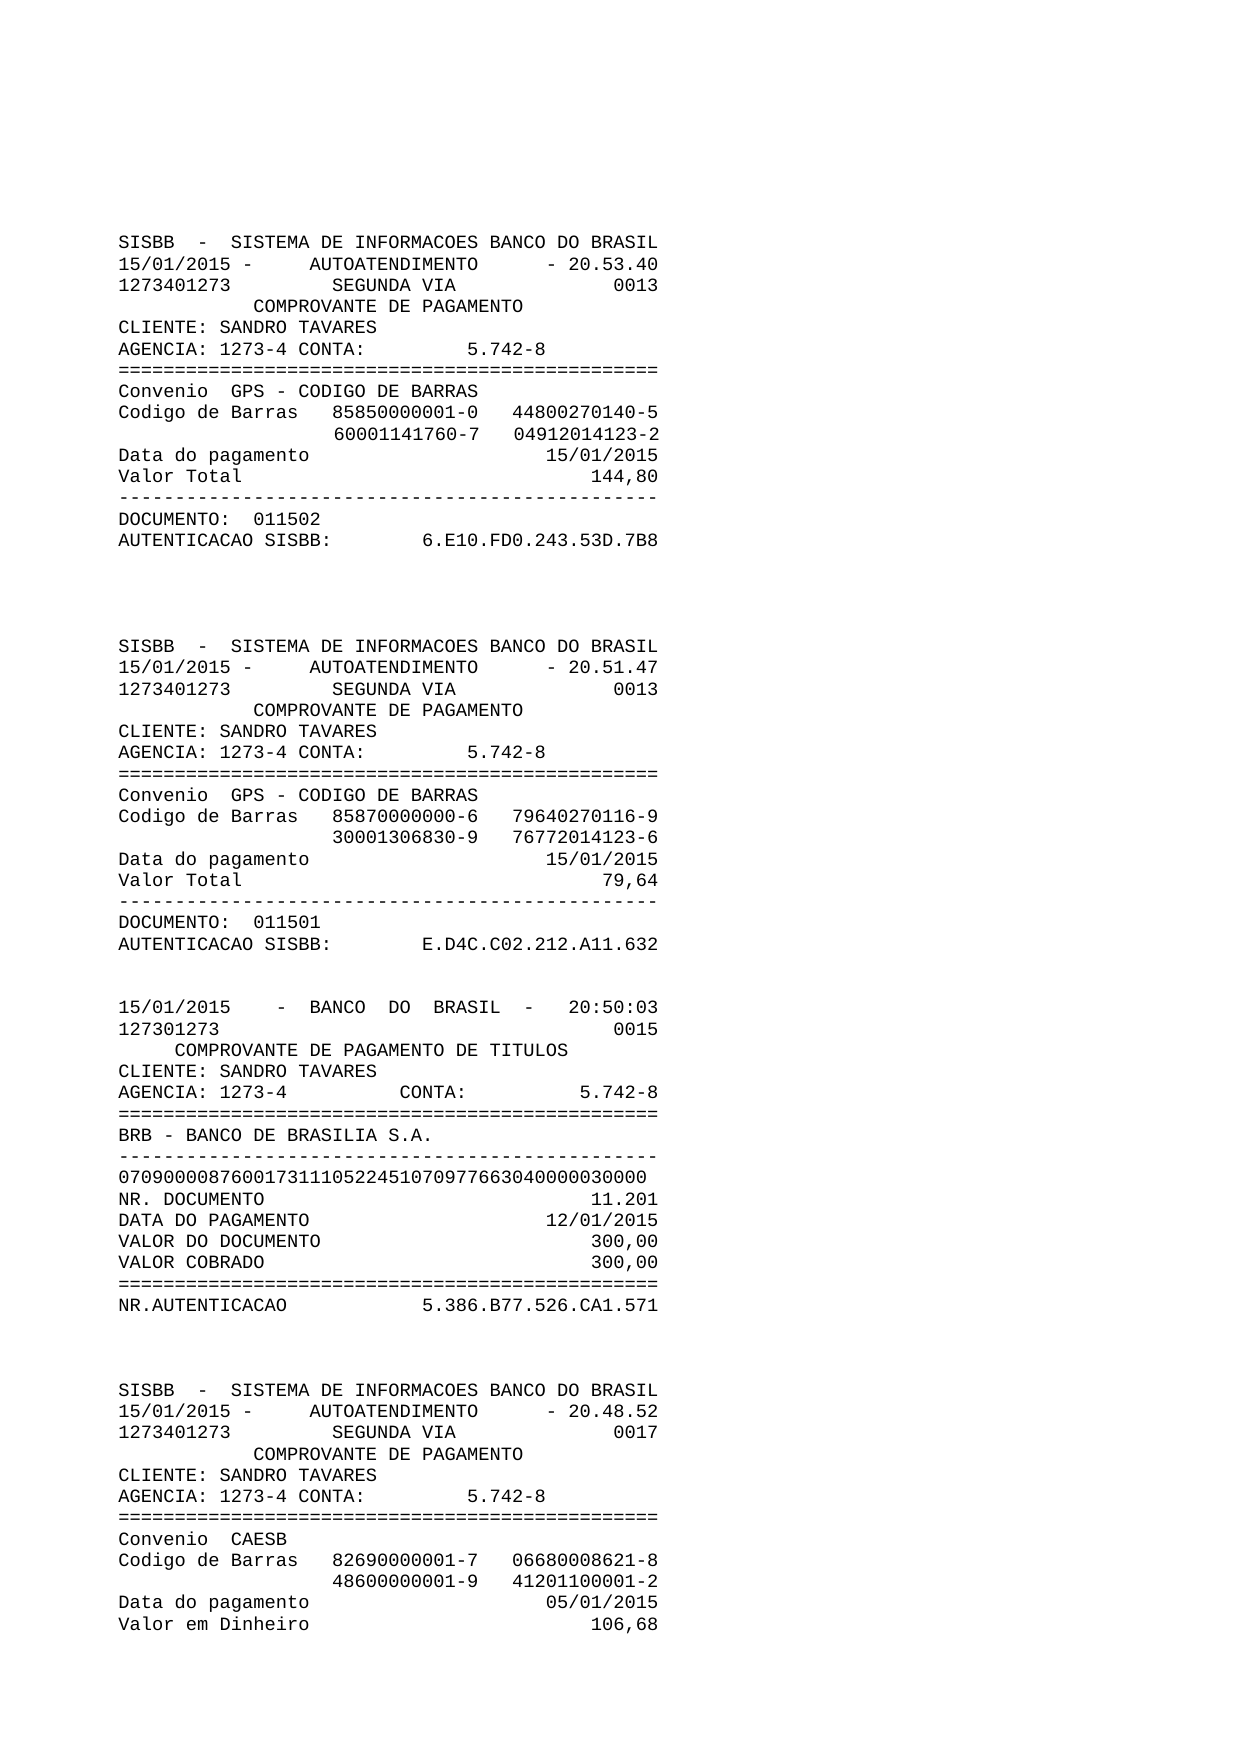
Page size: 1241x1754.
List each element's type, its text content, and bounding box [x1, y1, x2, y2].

text AGENCIA: 1273-4 CONTA: 5.742-8 [118, 1083, 1122, 1104]
text Data do pagamento 15/01/2015 [118, 849, 1122, 871]
text ------------------------------------------------ [118, 892, 1122, 913]
text 60001141760-7 04912014123-2 [118, 424, 1122, 446]
text 1273401273 SEGUNDA VIA 0017 [118, 1423, 1122, 1444]
text VALOR DO DOCUMENTO 300,00 [118, 1232, 1122, 1253]
text Data do pagamento 05/01/2015 [118, 1593, 1122, 1614]
text ------------------------------------------------ [118, 488, 1122, 509]
text 1273401273 SEGUNDA VIA 0013 [118, 276, 1122, 297]
text AGENCIA: 1273-4 CONTA: 5.742-8 [118, 743, 1122, 764]
text Valor em Dinheiro 106,68 [118, 1614, 1122, 1636]
text SISBB - SISTEMA DE INFORMACOES BANCO DO BRASIL [118, 637, 1122, 658]
text 127301273 0015 [118, 1019, 1122, 1041]
text Convenio GPS - CODIGO DE BARRAS [118, 382, 1122, 403]
text Valor Total 79,64 [118, 871, 1122, 892]
text 1273401273 SEGUNDA VIA 0013 [118, 679, 1122, 701]
text 15/01/2015 - AUTOATENDIMENTO - 20.51.47 [118, 658, 1122, 679]
text VALOR COBRADO 300,00 [118, 1253, 1122, 1274]
text CLIENTE: SANDRO TAVARES [118, 1062, 1122, 1083]
text Data do pagamento 15/01/2015 [118, 446, 1122, 467]
text DOCUMENTO: 011502 [118, 509, 1122, 531]
text SISBB - SISTEMA DE INFORMACOES BANCO DO BRASIL [118, 1381, 1122, 1402]
text Convenio GPS - CODIGO DE BARRAS [118, 786, 1122, 807]
text AGENCIA: 1273-4 CONTA: 5.742-8 [118, 339, 1122, 361]
text Codigo de Barras 85850000001-0 44800270140-5 [118, 403, 1122, 424]
text DOCUMENTO: 011501 [118, 913, 1122, 934]
text 15/01/2015 - BANCO DO BRASIL - 20:50:03 [118, 998, 1122, 1019]
text 30001306830-9 76772014123-6 [118, 828, 1122, 849]
text DATA DO PAGAMENTO 12/01/2015 [118, 1211, 1122, 1232]
text 15/01/2015 - AUTOATENDIMENTO - 20.48.52 [118, 1402, 1122, 1423]
text ================================================ [118, 1508, 1122, 1529]
text ================================================ [118, 1274, 1122, 1296]
text ================================================ [118, 764, 1122, 786]
text AGENCIA: 1273-4 CONTA: 5.742-8 [118, 1487, 1122, 1508]
text COMPROVANTE DE PAGAMENTO [118, 1444, 1122, 1466]
text NR. DOCUMENTO 11.201 [118, 1189, 1122, 1211]
text NR.AUTENTICACAO 5.386.B77.526.CA1.571 [118, 1296, 1122, 1317]
text ================================================ [118, 1104, 1122, 1126]
text CLIENTE: SANDRO TAVARES [118, 722, 1122, 743]
text 15/01/2015 - AUTOATENDIMENTO - 20.53.40 [118, 254, 1122, 276]
text CLIENTE: SANDRO TAVARES [118, 318, 1122, 339]
text COMPROVANTE DE PAGAMENTO [118, 701, 1122, 722]
text Valor Total 144,80 [118, 467, 1122, 488]
text COMPROVANTE DE PAGAMENTO DE TITULOS [118, 1041, 1122, 1062]
text BRB - BANCO DE BRASILIA S.A. [118, 1126, 1122, 1147]
text Codigo de Barras 82690000001-7 06680008621-8 [118, 1551, 1122, 1572]
text ================================================ [118, 361, 1122, 382]
text AUTENTICACAO SISBB: 6.E10.FD0.243.53D.7B8 [118, 531, 1122, 552]
text 48600000001-9 41201100001-2 [118, 1572, 1122, 1593]
text SISBB - SISTEMA DE INFORMACOES BANCO DO BRASIL [118, 233, 1122, 254]
text AUTENTICACAO SISBB: E.D4C.C02.212.A11.632 [118, 934, 1122, 956]
text Codigo de Barras 85870000000-6 79640270116-9 [118, 807, 1122, 828]
text CLIENTE: SANDRO TAVARES [118, 1466, 1122, 1487]
text ------------------------------------------------07090000876001731110522451070977663040000030000 [118, 1147, 1122, 1189]
text Convenio CAESB [118, 1529, 1122, 1551]
text COMPROVANTE DE PAGAMENTO [118, 297, 1122, 318]
